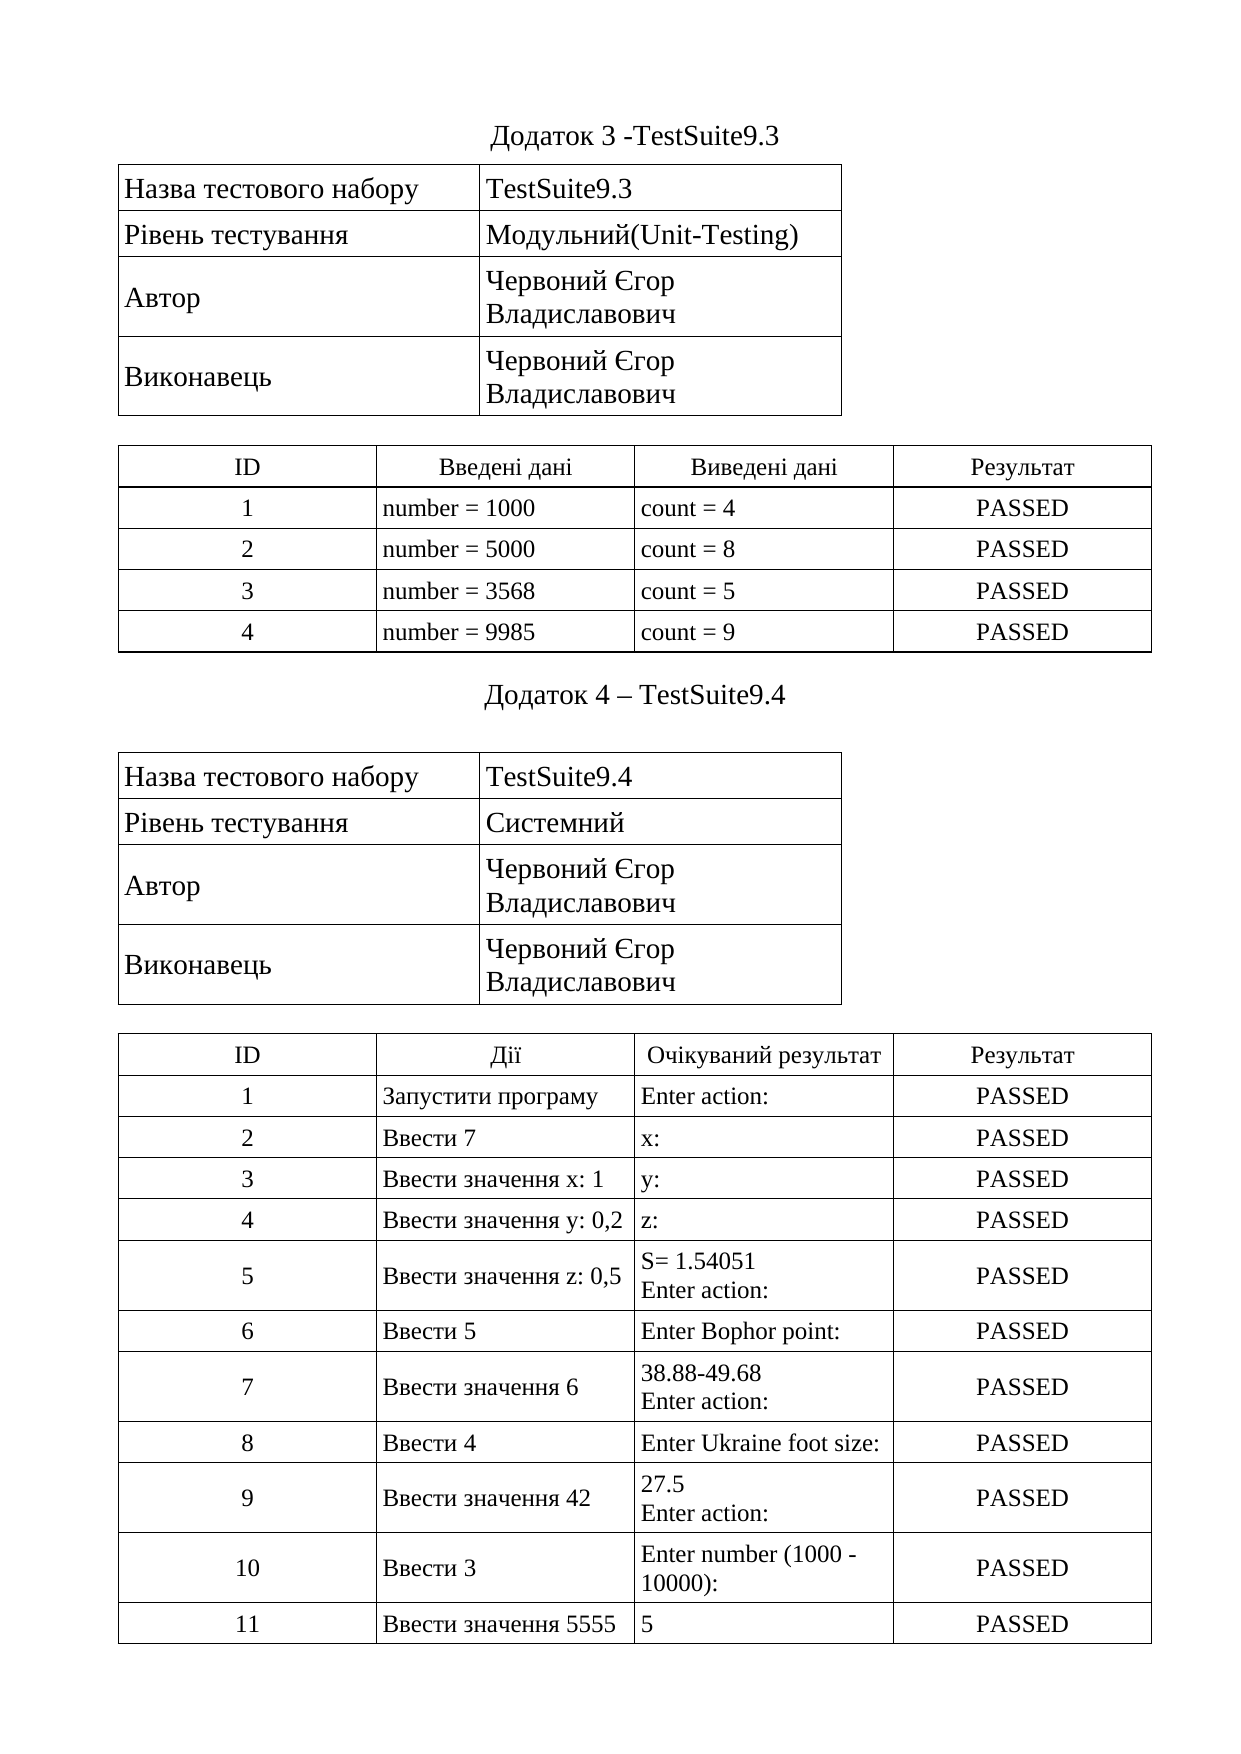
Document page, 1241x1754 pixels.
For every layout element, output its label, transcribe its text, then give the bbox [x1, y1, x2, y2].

table_cell 3 [119, 570, 376, 610]
table_cell S= 1.54051 Enter action: [635, 1241, 893, 1309]
table_cell count = 4 [635, 488, 893, 528]
table_cell PASSED [894, 1199, 1151, 1239]
table_cell 27.5 Enter action: [635, 1463, 893, 1532]
table_cell PASSED [894, 1241, 1151, 1309]
table_cell x: [635, 1117, 893, 1157]
table_cell PASSED [894, 1158, 1151, 1198]
table_cell 8 [119, 1422, 376, 1462]
table_cell PASSED [894, 529, 1151, 569]
table_header TestSuite9.4 [480, 753, 841, 798]
table_cell 2 [119, 529, 376, 569]
table_cell PASSED [894, 1533, 1151, 1602]
table_cell 4 [119, 611, 376, 651]
table_cell number = 1000 [377, 488, 634, 528]
table_cell Ввести значення 42 [377, 1463, 634, 1532]
table_cell Enter Ukraine foot size: [635, 1422, 893, 1462]
table_cell Автор [119, 845, 479, 924]
table_cell z: [635, 1199, 893, 1239]
table_header Результат [894, 1034, 1151, 1074]
table_cell PASSED [894, 488, 1151, 528]
table_cell PASSED [894, 1463, 1151, 1532]
table_header Результат [894, 446, 1151, 486]
table_cell number = 3568 [377, 570, 634, 610]
table_cell count = 9 [635, 611, 893, 651]
table_cell Ввести значення x: 1 [377, 1158, 634, 1198]
table_cell 1 [119, 1076, 376, 1116]
table_cell Рівень тестування [119, 211, 479, 256]
table_header Дії [377, 1034, 634, 1074]
text Додаток 3 -TestSuite9.3 [118, 118, 1152, 152]
table_cell PASSED [894, 570, 1151, 610]
table_header Введені дані [377, 446, 634, 486]
table_cell Системний [480, 799, 841, 844]
table_cell Виконавець [119, 925, 479, 1003]
table_cell Ввести 4 [377, 1422, 634, 1462]
table_cell Модульний(Unit-Testing) [480, 211, 841, 256]
table_cell Ввести значення z: 0,5 [377, 1241, 634, 1309]
table_cell PASSED [894, 1311, 1151, 1351]
table_cell PASSED [894, 1422, 1151, 1462]
table_cell y: [635, 1158, 893, 1198]
table_cell 3 [119, 1158, 376, 1198]
table_cell 11 [119, 1603, 376, 1643]
table_header ID [119, 446, 376, 486]
table_header TestSuite9.3 [480, 165, 841, 210]
table_cell Enter action: [635, 1076, 893, 1116]
table_cell 7 [119, 1352, 376, 1421]
table_cell Enter Bophor point: [635, 1311, 893, 1351]
table_cell Червоний Єгор Владиславович [480, 845, 841, 924]
table_header Назва тестового набору [119, 165, 479, 210]
table_cell number = 5000 [377, 529, 634, 569]
table_cell Ввести 5 [377, 1311, 634, 1351]
table_cell Червоний Єгор Владиславович [480, 337, 841, 415]
table_cell 5 [635, 1603, 893, 1643]
table_cell Ввести значення 6 [377, 1352, 634, 1421]
table_cell Червоний Єгор Владиславович [480, 925, 841, 1003]
table_cell Ввести значення y: 0,2 [377, 1199, 634, 1239]
table_header Виведені дані [635, 446, 893, 486]
table_cell Ввести значення 5555 [377, 1603, 634, 1643]
table_cell number = 9985 [377, 611, 634, 651]
table_cell Рівень тестування [119, 799, 479, 844]
table_cell Виконавець [119, 337, 479, 415]
table_header Очікуваний результат [635, 1034, 893, 1074]
table_cell 4 [119, 1199, 376, 1239]
table_cell 1 [119, 488, 376, 528]
table_cell Автор [119, 257, 479, 336]
table_cell PASSED [894, 611, 1151, 651]
table_cell Enter number (1000 - 10000): [635, 1533, 893, 1602]
table_cell PASSED [894, 1352, 1151, 1421]
table_cell 38.88-49.68 Enter action: [635, 1352, 893, 1421]
table_cell 5 [119, 1241, 376, 1309]
table_header Назва тестового набору [119, 753, 479, 798]
table_cell Запустити програму [377, 1076, 634, 1116]
table_cell Ввести 7 [377, 1117, 634, 1157]
text Додаток 4 – TestSuite9.4 [118, 677, 1152, 711]
table_cell Ввести 3 [377, 1533, 634, 1602]
table_cell 10 [119, 1533, 376, 1602]
table_cell PASSED [894, 1117, 1151, 1157]
table_cell PASSED [894, 1076, 1151, 1116]
table_cell 2 [119, 1117, 376, 1157]
table_cell 9 [119, 1463, 376, 1532]
table_cell count = 5 [635, 570, 893, 610]
table_cell Червоний Єгор Владиславович [480, 257, 841, 336]
table_cell 6 [119, 1311, 376, 1351]
table_cell count = 8 [635, 529, 893, 569]
table_cell PASSED [894, 1603, 1151, 1643]
table_header ID [119, 1034, 376, 1074]
